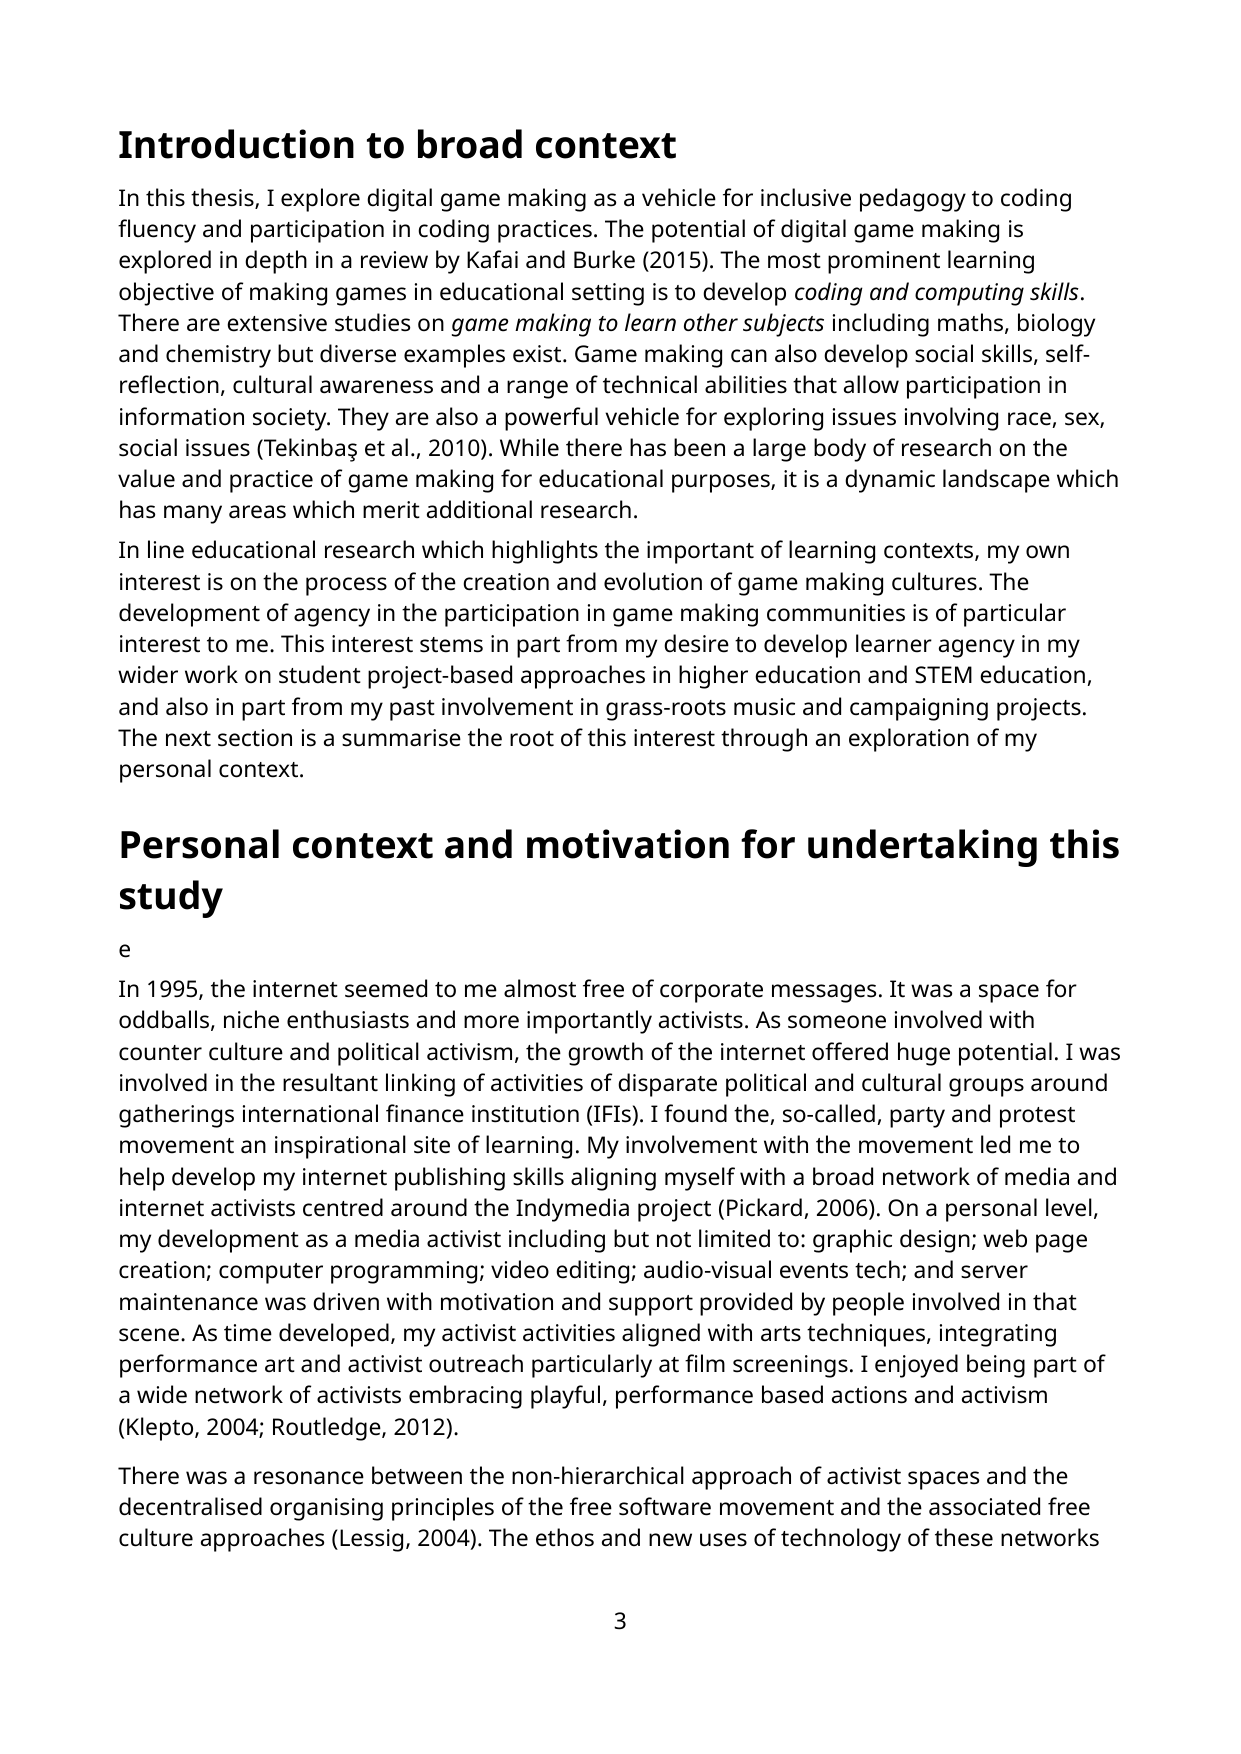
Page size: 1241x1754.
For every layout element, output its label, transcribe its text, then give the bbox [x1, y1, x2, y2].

text e [118, 933, 1122, 964]
text There was a resonance between the non-hierarchical approach of activist spaces and the decentralised organising principles of the free software movement and the associated free culture approaches (Lessig, 2004). The ethos and new uses of technology of these networks [118, 1460, 1122, 1553]
subtitle Personal context and motivation for undertaking this study [118, 818, 1122, 920]
subtitle Introduction to broad context [118, 118, 1122, 169]
text In 1995, the internet seemed to me almost free of corporate messages. It was a space for oddballs, niche enthusiasts and more importantly activists. As someone involved with counter culture and political activism, the growth of the internet offered huge potential. I was involved in the resultant linking of activities of disparate political and cultural groups around gatherings international finance institution (IFIs). I found the, so-called, party and protest movement an inspirational site of learning. My involvement with the movement led me to help develop my internet publishing skills aligning myself with a broad network of media and internet activists centred around the Indymedia project (Pickard, 2006). On a personal level, my development as a media activist including but not limited to: graphic design; web page creation; computer programming; video editing; audio-visual events tech; and server maintenance was driven with motivation and support provided by people involved in that scene. As time developed, my activist activities aligned with arts techniques, integrating performance art and activist outreach particularly at film screenings. I enjoyed being part of a wide network of activists embracing playful, performance based actions and activism (Klepto, 2004; Routledge, 2012). [118, 973, 1122, 1442]
text In line educational research which highlights the important of learning contexts, my own interest is on the process of the creation and evolution of game making cultures. The development of agency in the participation in game making communities is of particular interest to me. This interest stems in part from my desire to develop learner agency in my wider work on student project-based approaches in higher education and STEM education, and also in part from my past involvement in grass-roots music and campaigning projects. The next section is a summarise the root of this interest through an exploration of my personal context. [118, 534, 1122, 784]
text In this thesis, I explore digital game making as a vehicle for inclusive pedagogy to coding fluency and participation in coding practices. The potential of digital game making is explored in depth in a review by Kafai and Burke (2015). The most prominent learning objective of making games in educational setting is to develop coding and computing skills. There are extensive studies on game making to learn other subjects including maths, biology and chemistry but diverse examples exist. Game making can also develop social skills, self-reflection, cultural awareness and a range of technical abilities that allow participation in information society. They are also a powerful vehicle for exploring issues involving race, sex, social issues (Tekinbaş et al., 2010). While there has been a large body of research on the value and practice of game making for educational purposes, it is a dynamic landscape which has many areas which merit additional research. [118, 182, 1122, 525]
